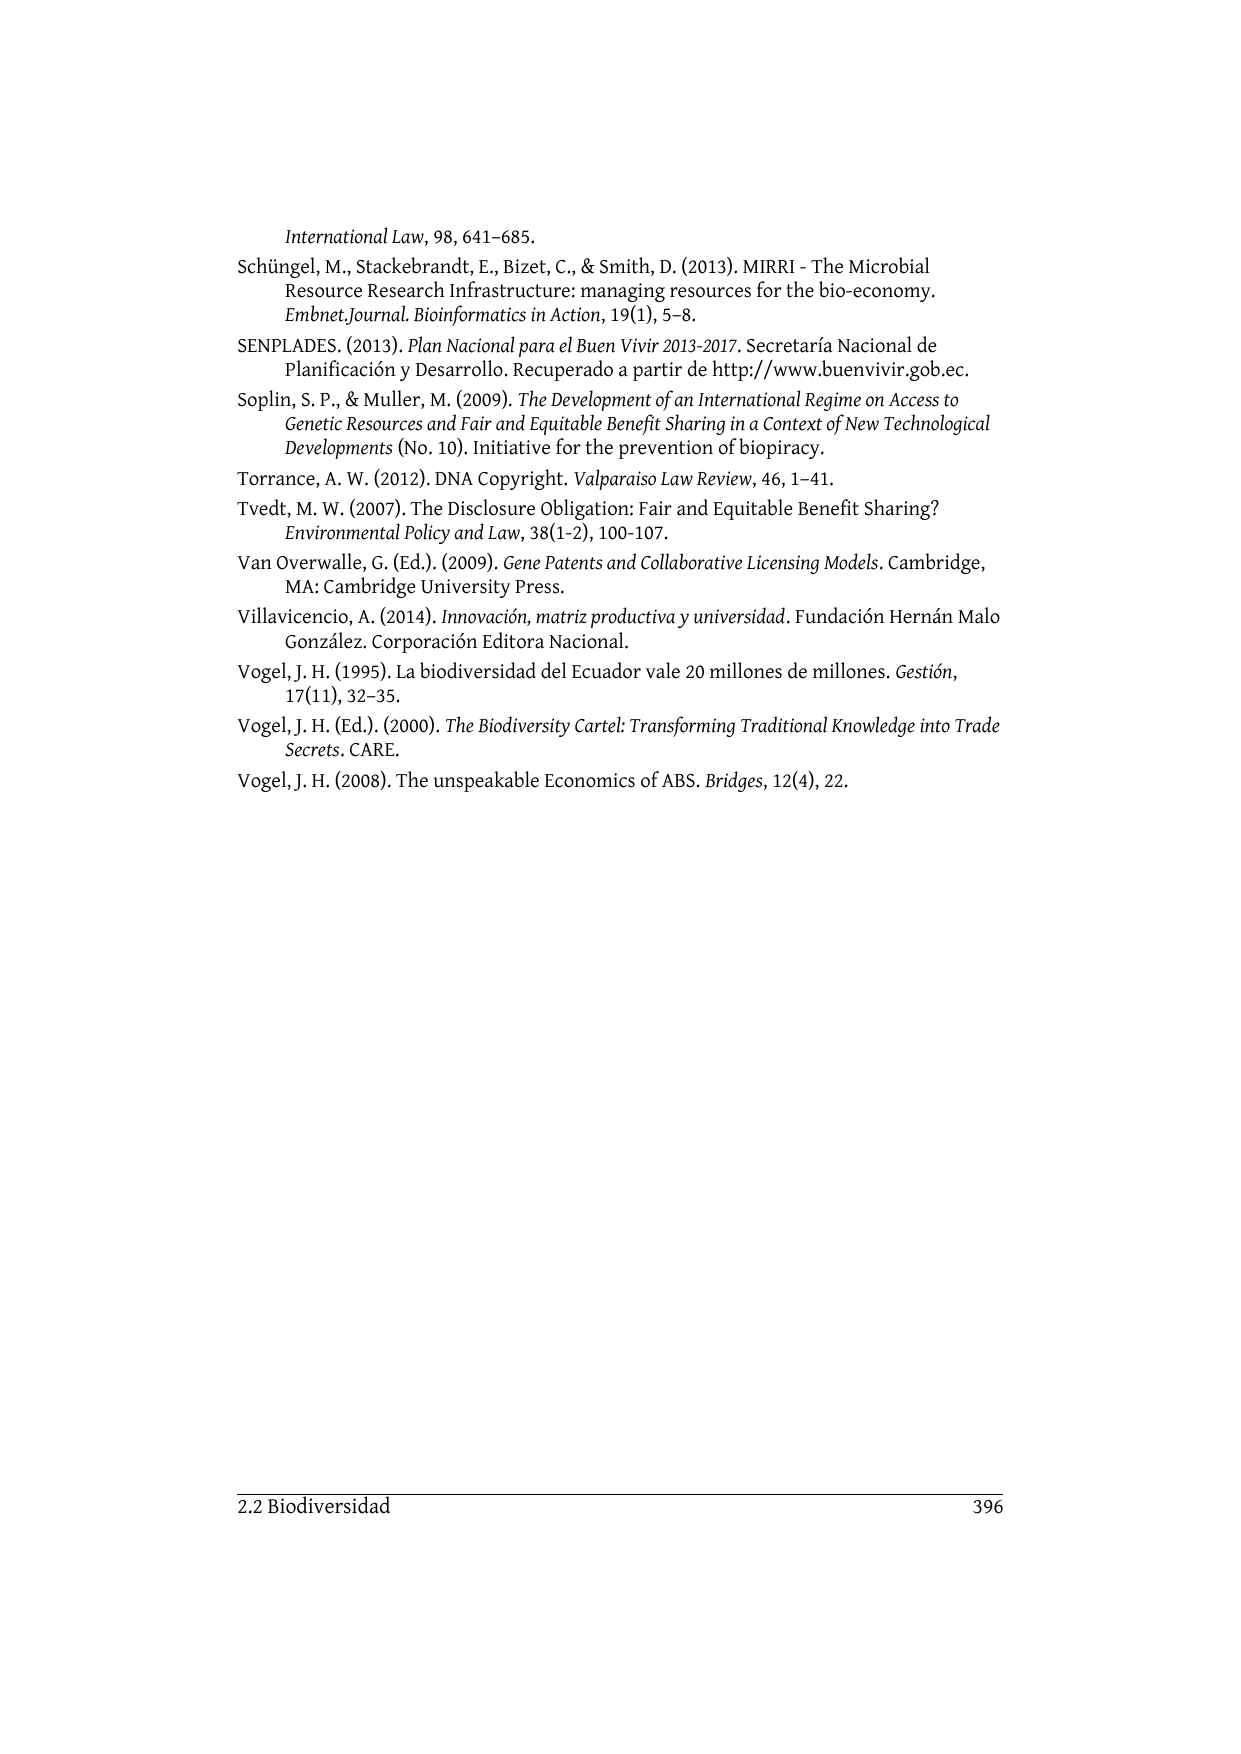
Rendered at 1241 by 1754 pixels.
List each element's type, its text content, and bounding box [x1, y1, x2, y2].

text SENPLADES. (2013). Plan Nacional para el Buen Vivir 2013-2017. Secretaría Nacional de Planificación y Desarrollo. Recuperado a partir de http://www.buenvivir.gob.ec. [237, 334, 1003, 382]
text Soplin, S. P., & Muller, M. (2009). The Development of an International Regime on Access to Genetic Resources and Fair and Equitable Benefit Sharing in a Context of New Technological Developments (No. 10). Initiative for the prevention of biopiracy. [237, 388, 1003, 461]
text Vogel, J. H. (Ed.). (2000). The Biodiversity Cartel: Transforming Traditional Knowledge into Trade Secrets. CARE. [237, 714, 1003, 763]
text Schüngel, M., Stackebrandt, E., Bizet, C., & Smith, D. (2013). MIRRI - The Microbial Resource Research Infrastructure: managing resources for the bio-economy. Embnet.Journal. Bioinformatics in Action, 19(1), 5–8. [237, 255, 1003, 328]
text Villavicencio, A. (2014). Innovación, matriz productiva y universidad. Fundación Hernán Malo González. Corporación Editora Nacional. [237, 606, 1003, 654]
text Vogel, J. H. (1995). La biodiversidad del Ecuador vale 20 millones de millones. Gestión, 17(11), 32–35. [237, 660, 1003, 708]
text Vogel, J. H. (2008). The unspeakable Economics of ABS. Bridges, 12(4), 22. [237, 769, 1003, 793]
text International Law, 98, 641–685. [237, 225, 1003, 249]
text Van Overwalle, G. (Ed.). (2009). Gene Patents and Collaborative Licensing Models. Cambridge, MA: Cambridge University Press. [237, 551, 1003, 599]
text Tvedt, M. W. (2007). The Disclosure Obligation: Fair and Equitable Benefit Sharing? Environmental Policy and Law, 38(1-2), 100-107. [237, 497, 1003, 545]
text Torrance, A. W. (2012). DNA Copyright. Valparaiso Law Review, 46, 1–41. [237, 467, 1003, 491]
